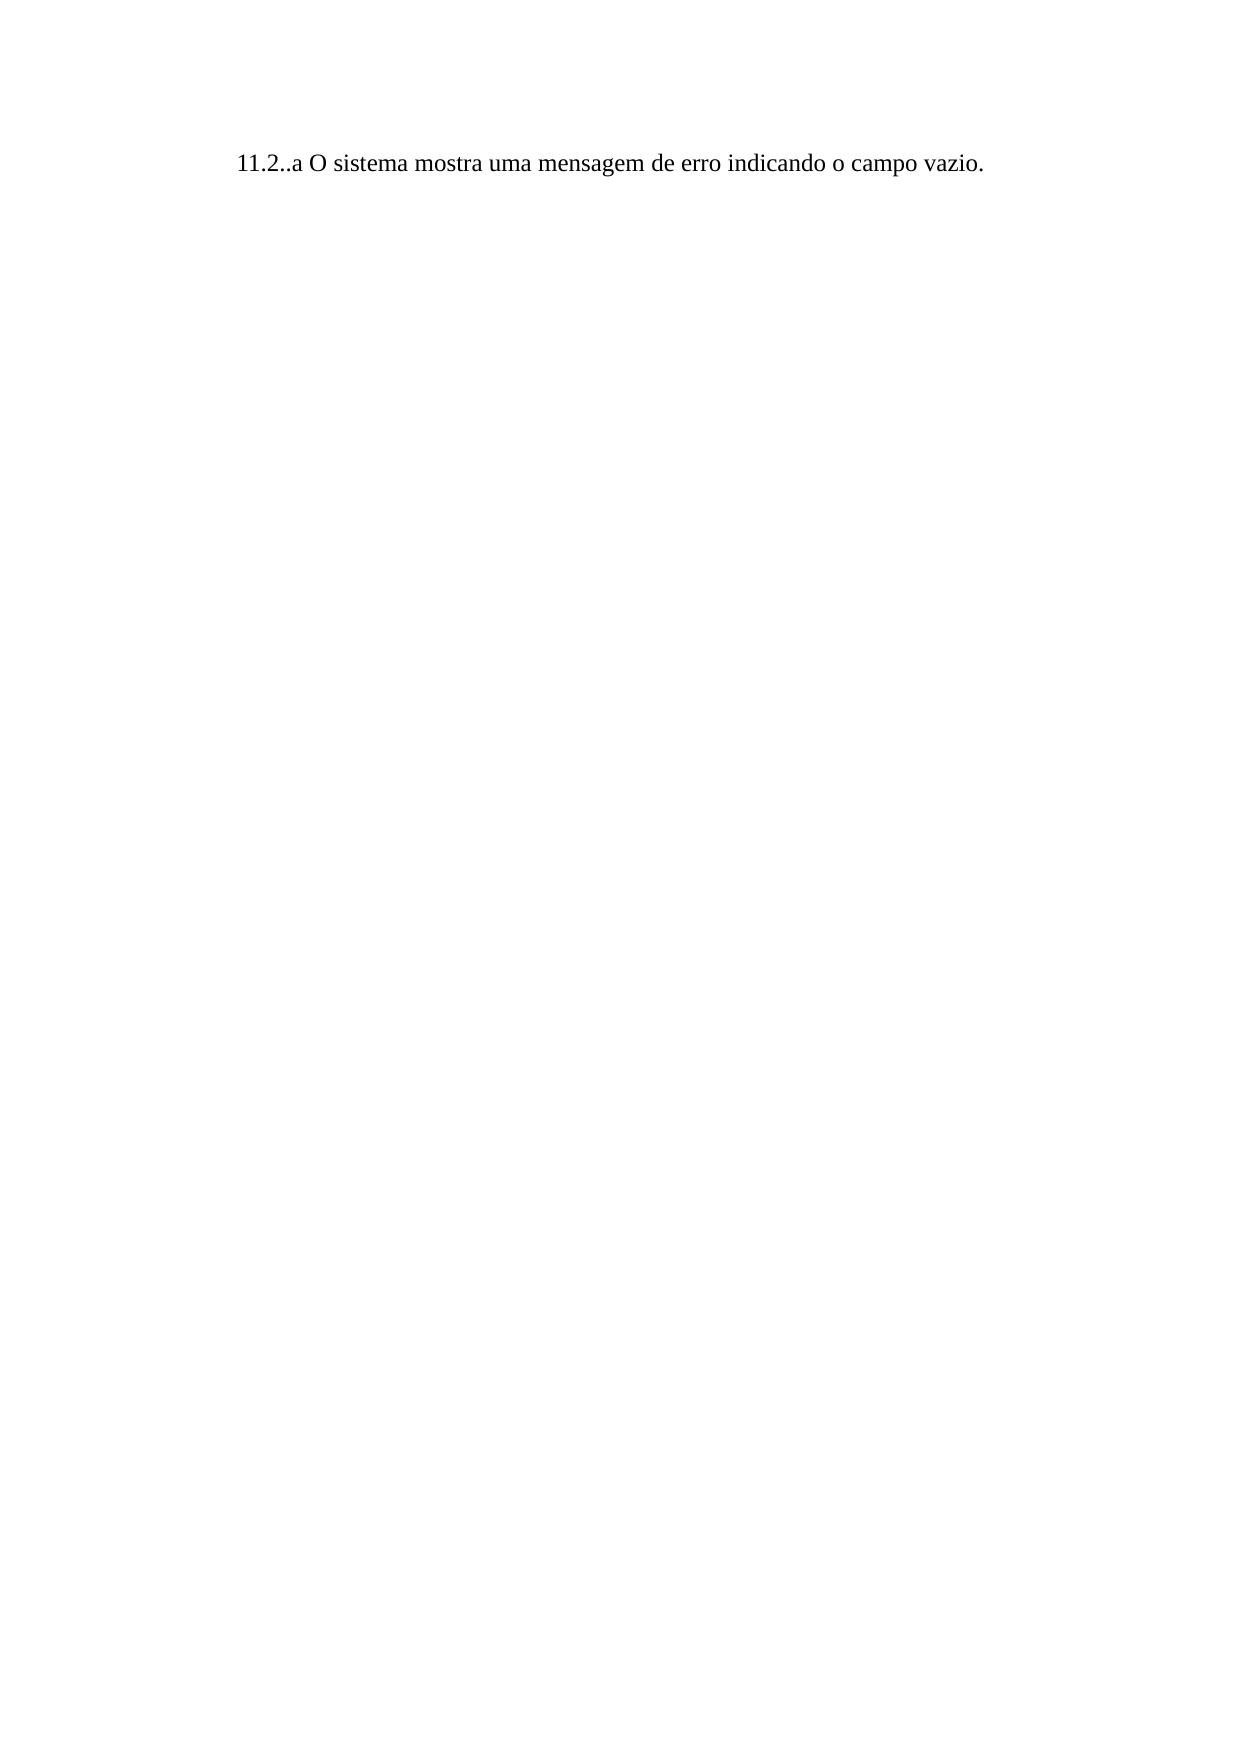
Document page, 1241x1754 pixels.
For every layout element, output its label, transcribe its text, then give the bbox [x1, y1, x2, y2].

text 11.2..a O sistema mostra uma mensagem de erro indicando o campo vazio. [236, 148, 1107, 176]
